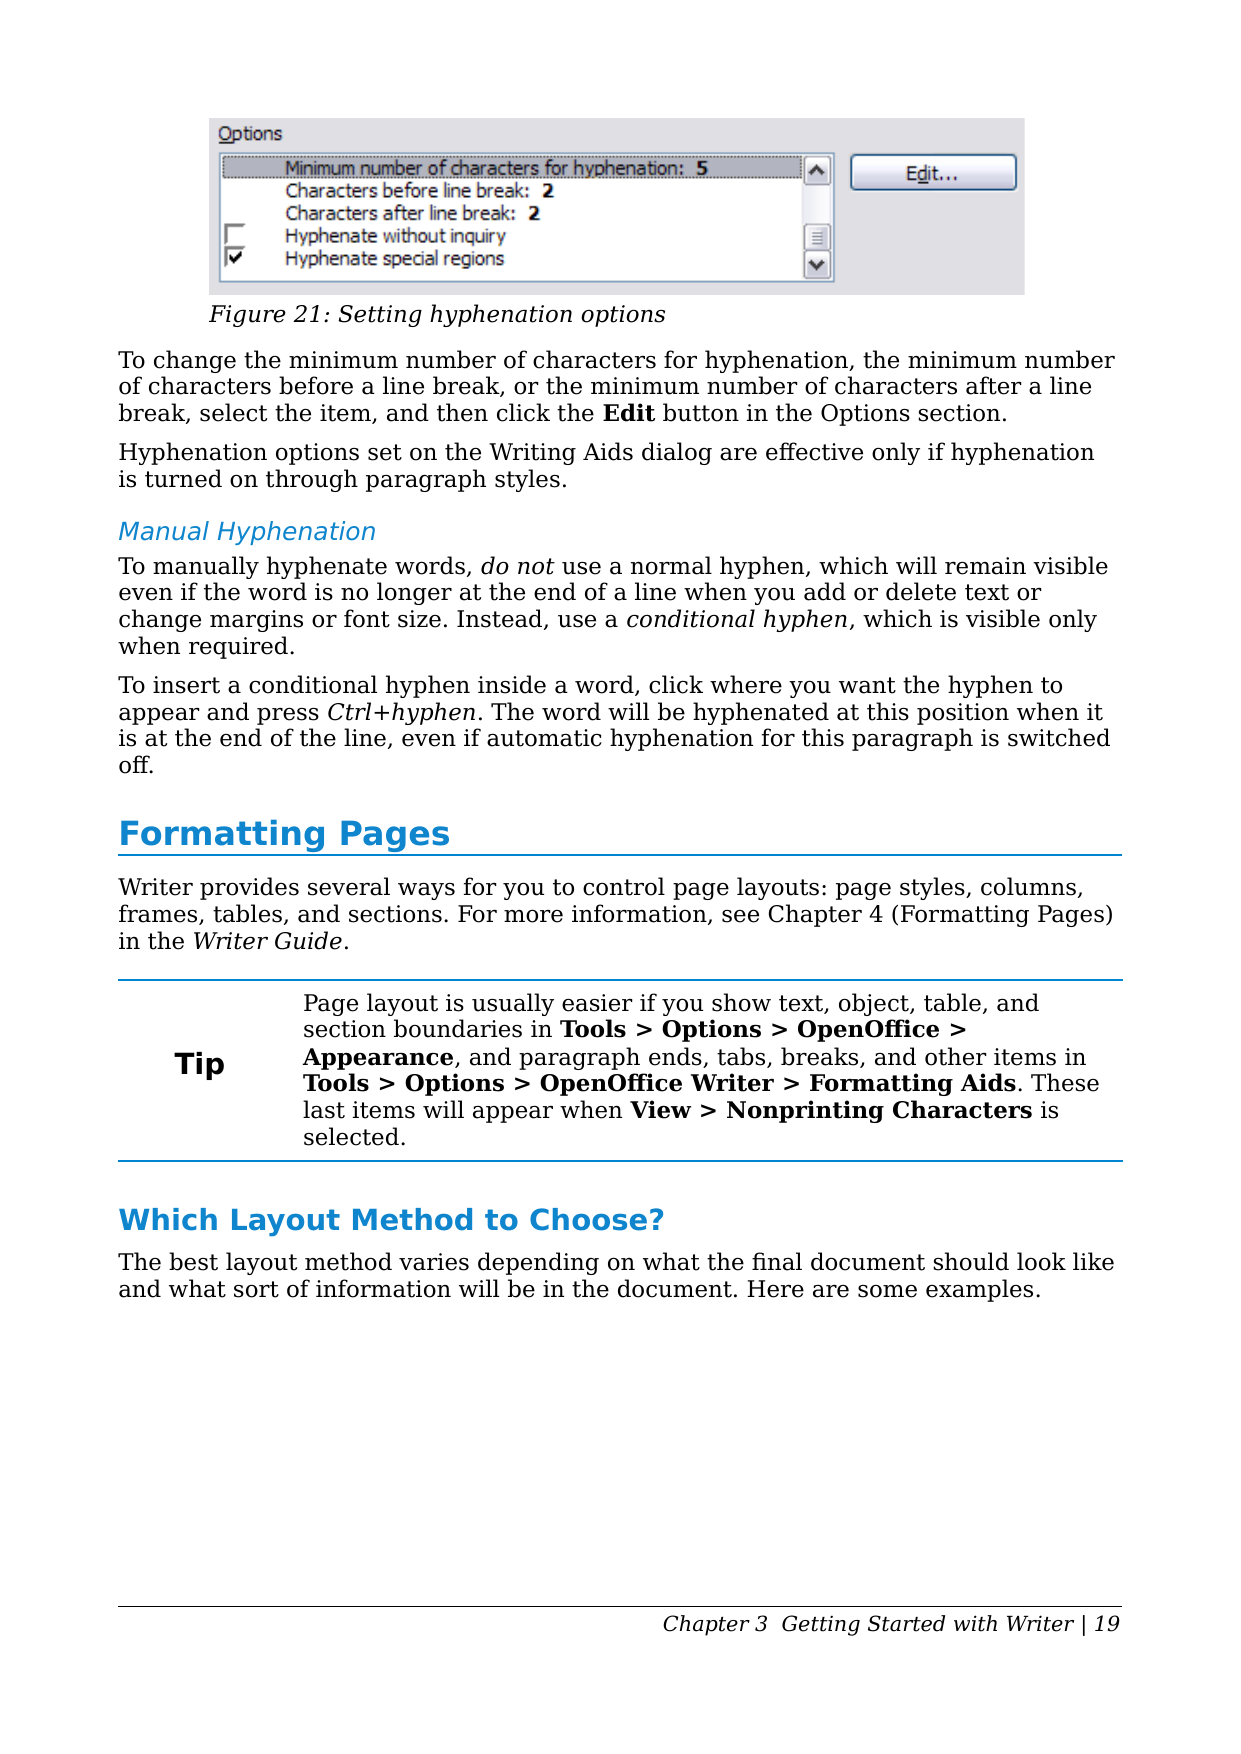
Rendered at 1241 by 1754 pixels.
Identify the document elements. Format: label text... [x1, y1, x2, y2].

list Writer provides several ways for you to control page layouts: page styles, columns, frames, tables, and sections. For more information, see Chapter 4 (Formatting Pages) in the Writer Guide. [118, 874, 1122, 954]
table_header Page layout is usually easier if you show text, object, table, and section boundaries in Tools > Options > OpenOffice > Appearance, and paragraph ends, tabs, breaks, and other items in Tools > Options > OpenOffice Writer > Formatting Aids. These last items will appear when View > Nonprinting Characters is selected. [281, 981, 1122, 1160]
text Hyphenation options set on the Writing Aids dialog are effective only if hyphenation is turned on through paragraph styles. [118, 439, 1122, 493]
subtitle Formatting Pages [118, 815, 1122, 854]
picture [209, 118, 1025, 295]
text The best layout method varies depending on what the final document should look like and what sort of information will be in the document. Here are some examples. [118, 1249, 1122, 1303]
text Figure 21: Setting hyphenation options [209, 301, 1031, 328]
text To manually hyphenate words, do not use a normal hyphen, which will remain visible even if the word is no longer at the end of a line when you add or delete text or change margins or font size. Instead, use a conditional hyphen, which is visible only when required. [118, 553, 1122, 659]
subtitle Which Layout Method to Choose? [118, 1203, 1122, 1237]
subtitle Manual Hyphenation [118, 517, 1122, 546]
text To insert a conditional hyphen inside a word, click where you want the hyphen to appear and press Ctrl+hyphen. The word will be hyphenated at this position when it is at the end of the line, even if automatic hyphenation for this paragraph is switched off. [118, 672, 1122, 779]
table_header Tip [118, 981, 281, 1160]
text To change the minimum number of characters for hyphenation, the minimum number of characters before a line break, or the minimum number of characters after a line break, select the item, and then click the Edit button in the Options section. [118, 347, 1122, 427]
